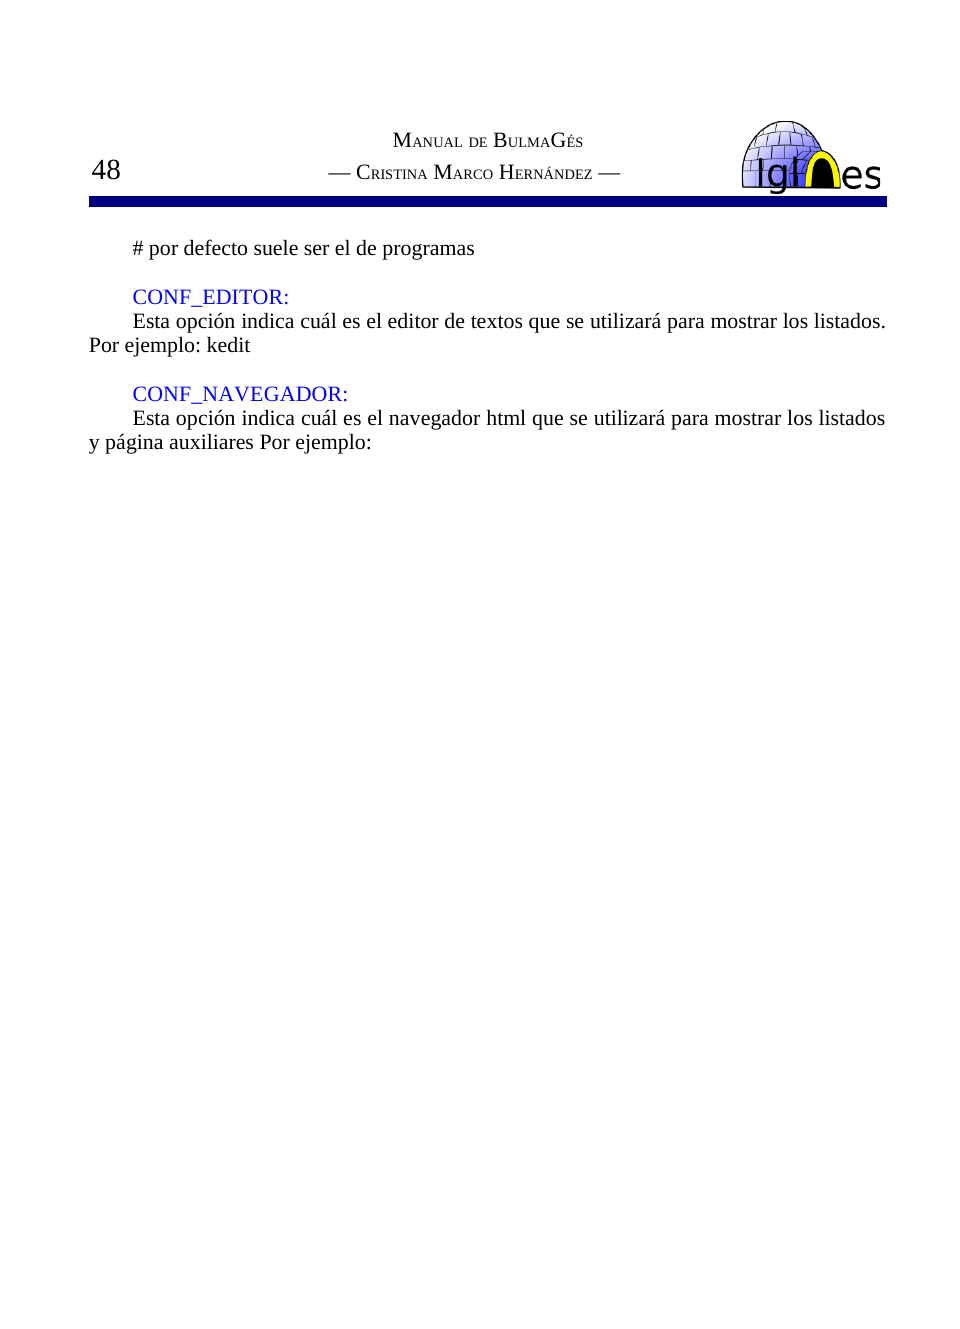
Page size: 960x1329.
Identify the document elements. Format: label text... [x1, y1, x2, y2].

text Esta opción indica cuál es el editor de textos que se utilizará para mostrar los listados. Por ejemplo: kedit [88, 309, 887, 357]
picture [741, 121, 881, 194]
text Esta opción indica cuál es el navegador html que se utilizará para mostrar los listados y página auxiliares Por ejemplo: [88, 406, 887, 454]
text CONF_NAVEGADOR: [88, 382, 887, 406]
text # por defecto suele ser el de programas [88, 236, 887, 260]
text CONF_EDITOR: [88, 285, 887, 309]
